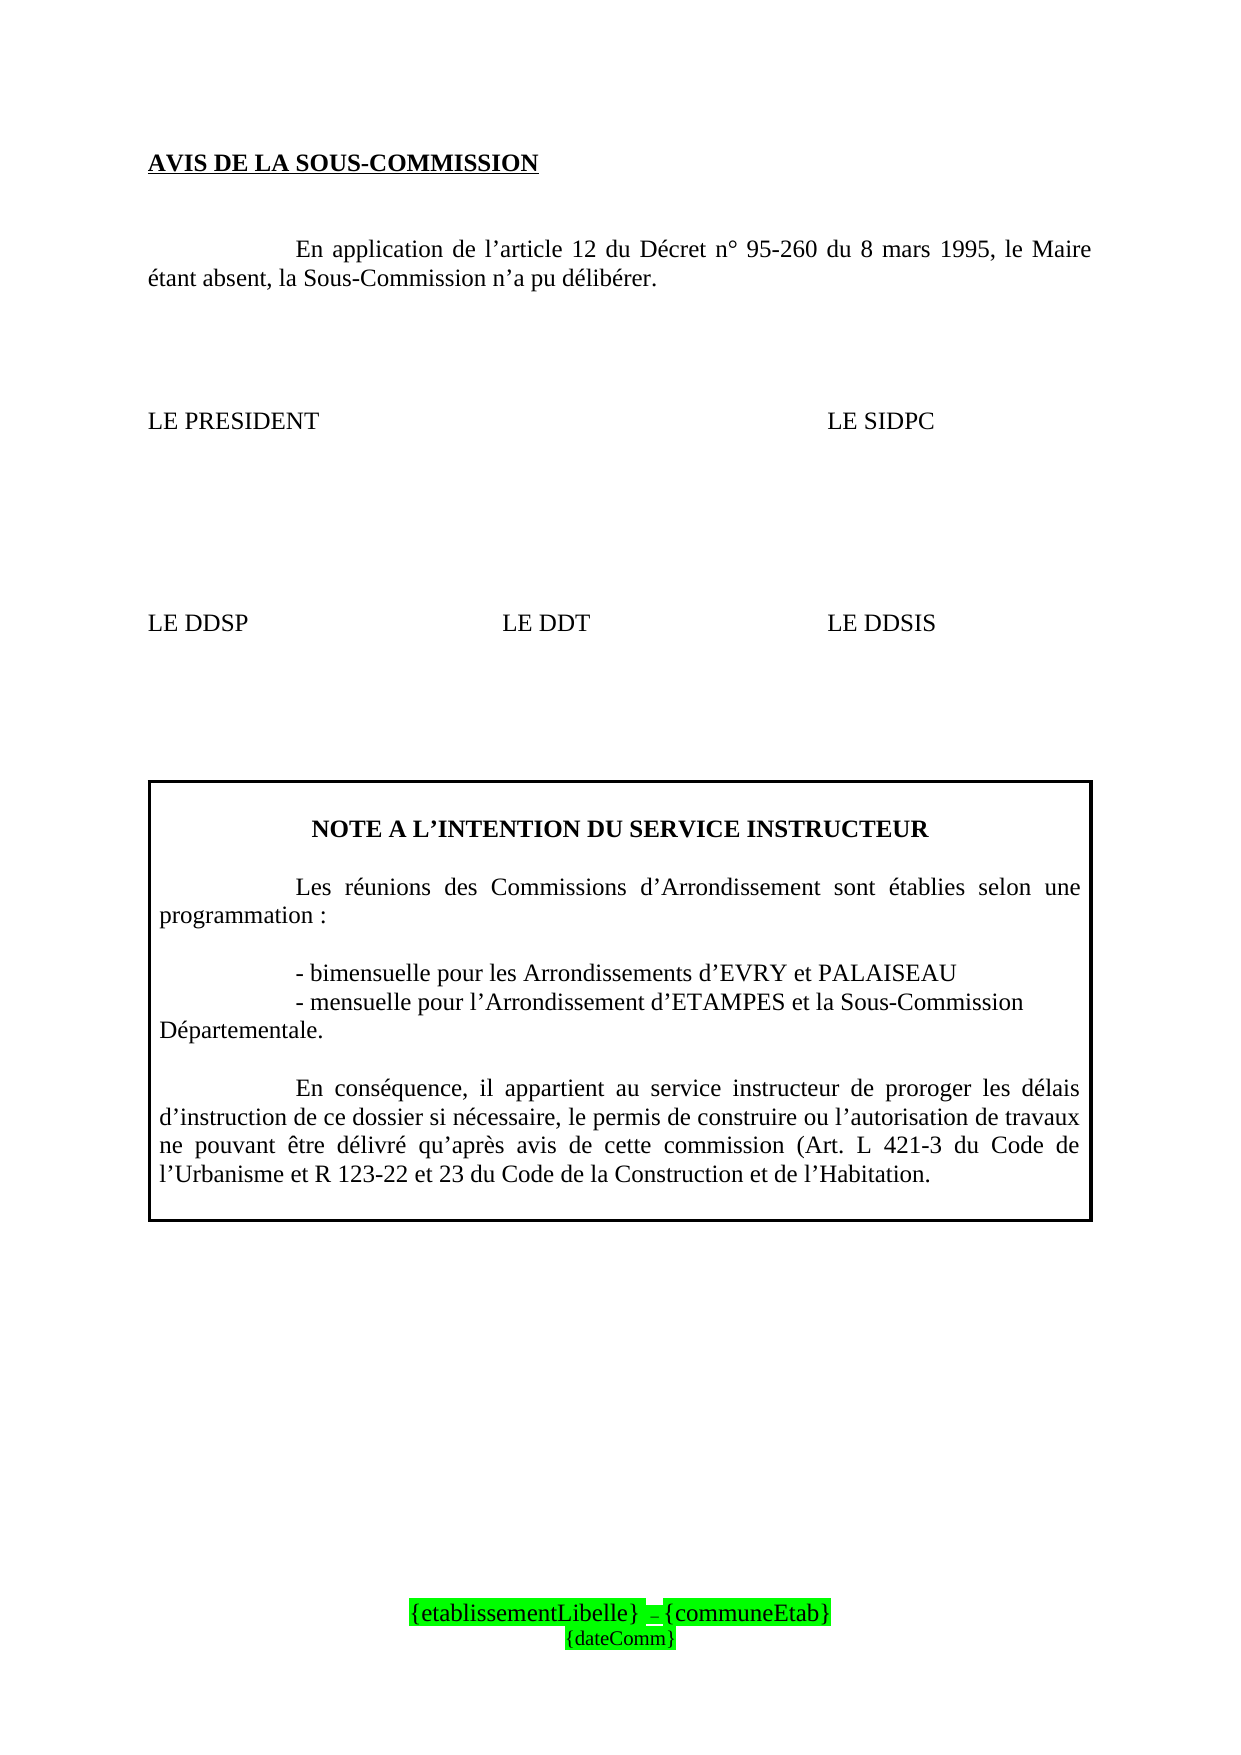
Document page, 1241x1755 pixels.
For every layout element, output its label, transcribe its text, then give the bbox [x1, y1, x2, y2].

subtitle AVIS DE LA SOUS-COMMISSION [148, 148, 1093, 176]
text - bimensuelle pour les Arrondissements d’EVRY et PALAISEAU [151, 953, 1089, 981]
text Départementale. [151, 1010, 1089, 1044]
text LE PRESIDENT LE SIDPC [148, 406, 1093, 435]
text En conséquence, il appartient au service instructeur de proroger les délais d’instruction de ce dossier si nécessaire, le permis de construire ou l’autorisation de travaux ne pouvant être délivré qu’après avis de cette commission (Art. L 421-3 du Code de l’Urbanisme et R 123-22 et 23 du Code de la Construction et de l’Habitation. [151, 1068, 1089, 1188]
text LE DDSP LE DDT LE DDSIS [148, 608, 1093, 636]
text En application de l’article 12 du Décret n° 95-260 du 8 mars 1995, le Maire étant absent, la Sous-Commission n’a pu délibérer. [148, 234, 1093, 291]
text Les réunions des Commissions d’Arrondissement sont établies selon une programmation : [151, 866, 1089, 929]
text - mensuelle pour l’Arrondissement d’ETAMPES et la Sous-Commission [151, 981, 1089, 1010]
text NOTE A L’INTENTION DU SERVICE INSTRUCTEUR [151, 809, 1089, 843]
